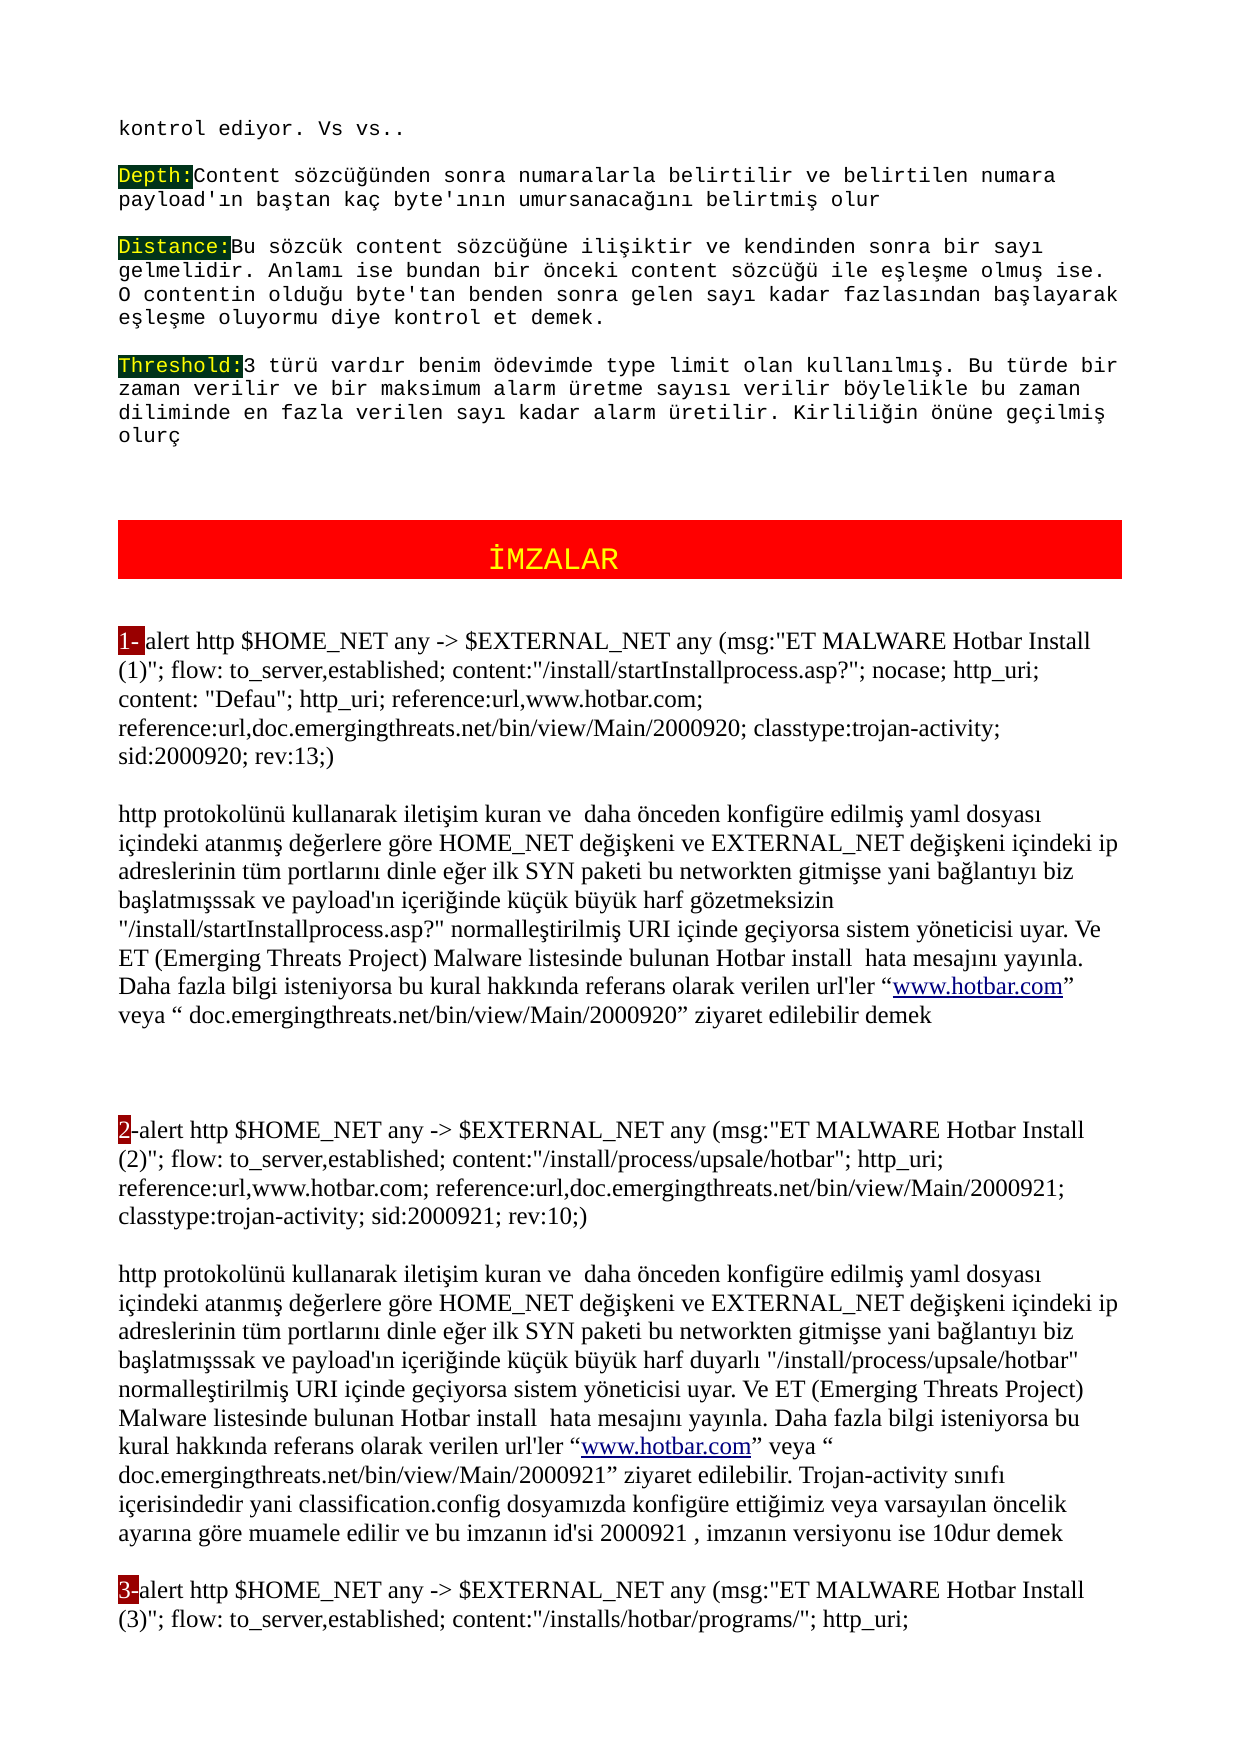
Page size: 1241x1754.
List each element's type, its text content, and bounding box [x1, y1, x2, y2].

text Distance:Bu sözcük content sözcüğüne ilişiktir ve kendinden sonra bir sayı gelmelidir. Anlamı ise bundan bir önceki content sözcüğü ile eşleşme olmuş ise. O contentin olduğu byte'tan benden sonra gelen sayı kadar fazlasından başlayarak eşleşme oluyormu diye kontrol et demek. [118, 236, 1122, 331]
text http protokolünü kullanarak iletişim kuran ve daha önceden konfigüre edilmiş yaml dosyası içindeki atanmış değerlere göre HOME_NET değişkeni ve EXTERNAL_NET değişkeni içindeki ip adreslerinin tüm portlarını dinle eğer ilk SYN paketi bu networkten gitmişse yani bağlantıyı biz başlatmışssak ve payload'ın içeriğinde küçük büyük harf gözetmeksizin "/install/startInstallprocess.asp?" normalleştirilmiş URI içinde geçiyorsa sistem yöneticisi uyar. Ve ET (Emerging Threats Project) Malware listesinde bulunan Hotbar install hata mesajını yayınla. Daha fazla bilgi isteniyorsa bu kural hakkında referans olarak verilen url'ler “www.hotbar.com” veya “ doc.emergingthreats.net/bin/view/Main/2000920” ziyaret edilebilir demek [118, 799, 1122, 1029]
text 1- alert http $HOME_NET any -> $EXTERNAL_NET any (msg:"ET MALWARE Hotbar Install (1)"; flow: to_server,established; content:"/install/startInstallprocess.asp?"; nocase; http_uri; content: "Defau"; http_uri; reference:url,www.hotbar.com; reference:url,doc.emergingthreats.net/bin/view/Main/2000920; classtype:trojan-activity; sid:2000920; rev:13;) [118, 626, 1122, 770]
text Threshold:3 türü vardır benim ödevimde type limit olan kullanılmış. Bu türde bir zaman verilir ve bir maksimum alarm üretme sayısı verilir böylelikle bu zaman diliminde en fazla verilen sayı kadar alarm üretilir. Kirliliğin önüne geçilmiş olurç [118, 354, 1122, 449]
text http protokolünü kullanarak iletişim kuran ve daha önceden konfigüre edilmiş yaml dosyası içindeki atanmış değerlere göre HOME_NET değişkeni ve EXTERNAL_NET değişkeni içindeki ip adreslerinin tüm portlarını dinle eğer ilk SYN paketi bu networkten gitmişse yani bağlantıyı biz başlatmışssak ve payload'ın içeriğinde küçük büyük harf duyarlı "/install/process/upsale/hotbar" normalleştirilmiş URI içinde geçiyorsa sistem yöneticisi uyar. Ve ET (Emerging Threats Project) Malware listesinde bulunan Hotbar install hata mesajını yayınla. Daha fazla bilgi isteniyorsa bu kural hakkında referans olarak verilen url'ler “www.hotbar.com” veya “ doc.emergingthreats.net/bin/view/Main/2000921” ziyaret edilebilir. Trojan-activity sınıfı içerisindedir yani classification.config dosyamızda konfigüre ettiğimiz veya varsayılan öncelik ayarına göre muamele edilir ve bu imzanın id'si 2000921 , imzanın versiyonu ise 10dur demek [118, 1259, 1122, 1546]
text Depth:Content sözcüğünden sonra numaralarla belirtilir ve belirtilen numara payload'ın baştan kaç byte'ının umursanacağını belirtmiş olur [118, 165, 1122, 213]
text İMZALAR [118, 544, 1122, 579]
text 3-alert http $HOME_NET any -> $EXTERNAL_NET any (msg:"ET MALWARE Hotbar Install (3)"; flow: to_server,established; content:"/installs/hotbar/programs/"; http_uri; [118, 1575, 1122, 1633]
text kontrol ediyor. Vs vs.. [118, 118, 1122, 142]
text 2-alert http $HOME_NET any -> $EXTERNAL_NET any (msg:"ET MALWARE Hotbar Install (2)"; flow: to_server,established; content:"/install/process/upsale/hotbar"; http_uri; reference:url,www.hotbar.com; reference:url,doc.emergingthreats.net/bin/view/Main/2000921; classtype:trojan-activity; sid:2000921; rev:10;) [118, 1115, 1122, 1230]
